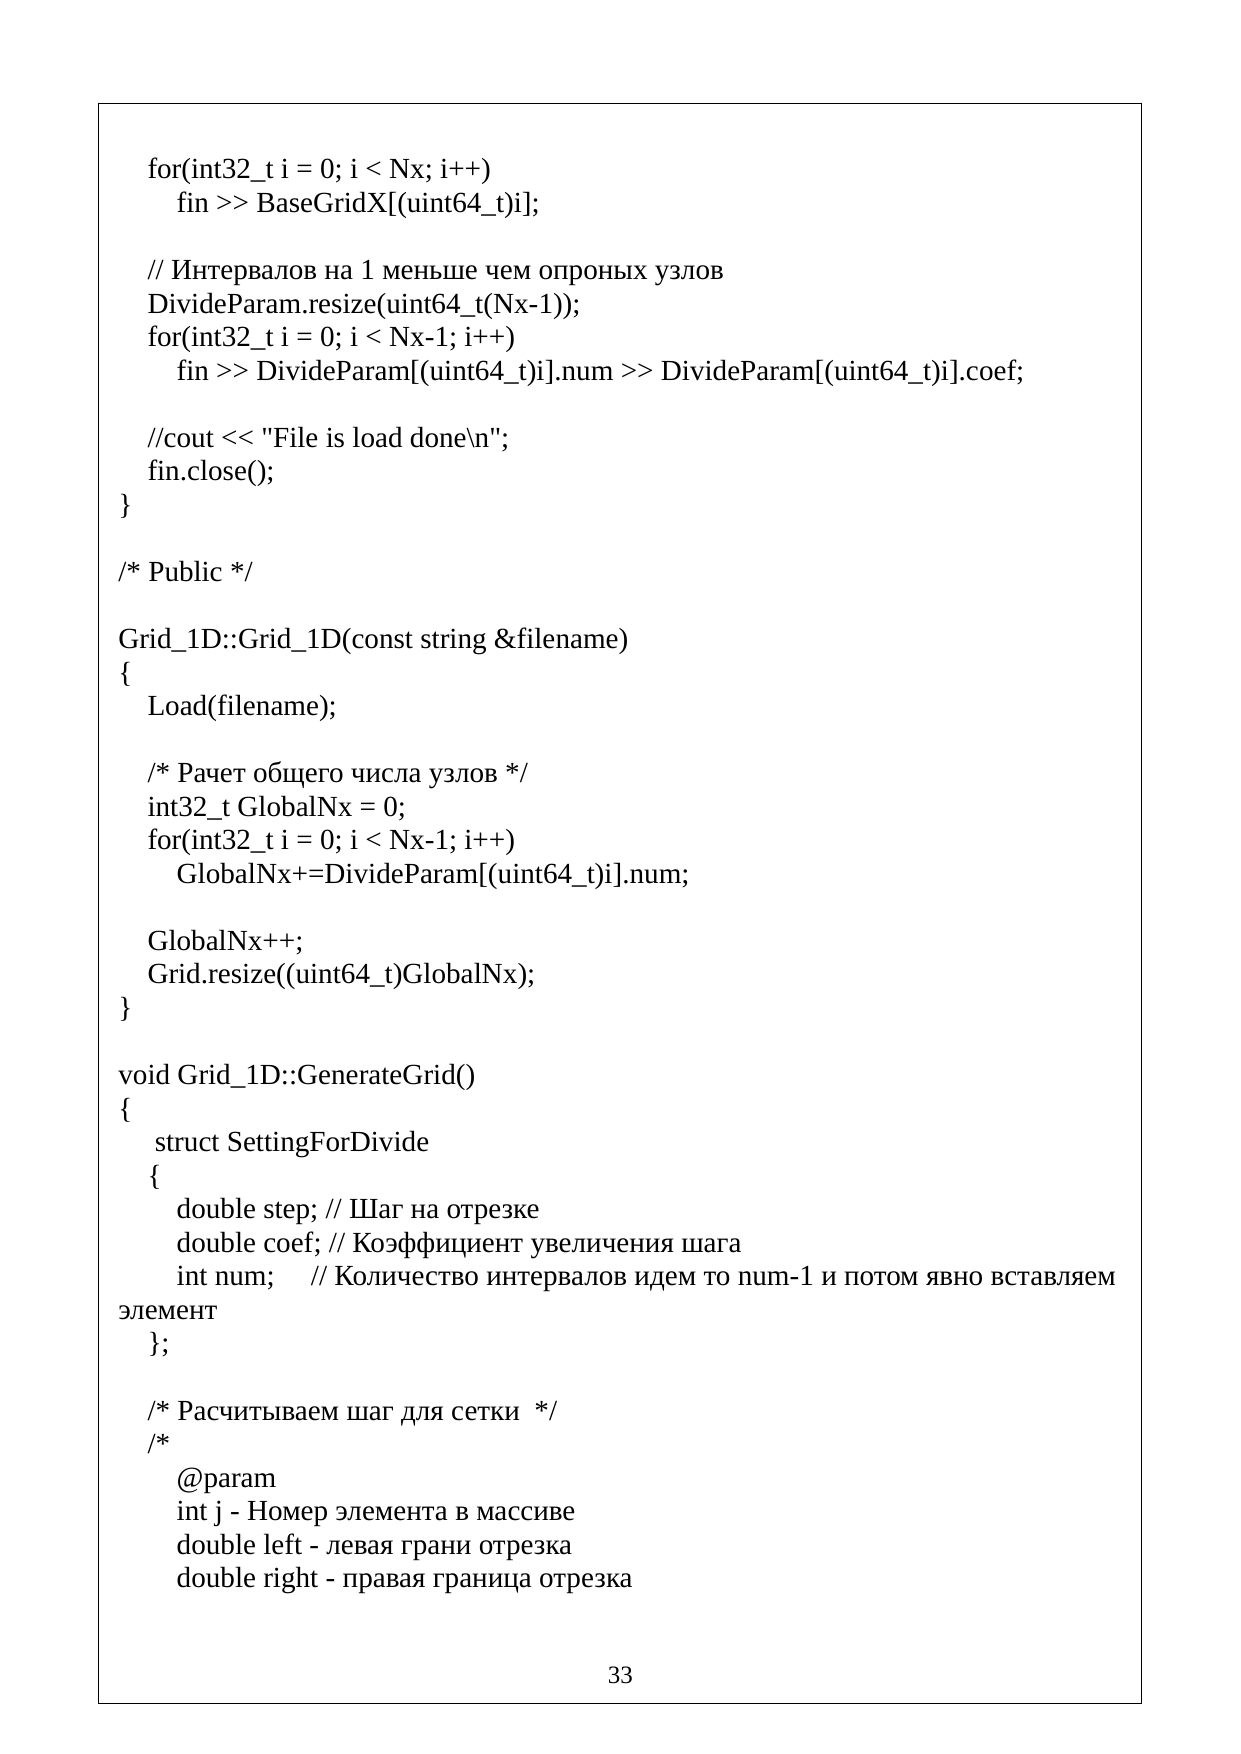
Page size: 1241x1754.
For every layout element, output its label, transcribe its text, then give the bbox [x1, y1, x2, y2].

text } [118, 990, 1122, 1024]
text void Grid_1D::GenerateGrid() [118, 1057, 1122, 1091]
text int32_t GlobalNx = 0; [118, 789, 1122, 822]
text GlobalNx+=DivideParam[(uint64_t)i].num; [118, 856, 1122, 889]
text Grid_1D::Grid_1D(const string &filename) [118, 621, 1122, 655]
text for(int32_t i = 0; i < Nx-1; i++) [118, 319, 1122, 353]
text double step; // Шаг на отрезке [118, 1191, 1122, 1225]
text double coef; // Коэффициент увеличения шага [118, 1225, 1122, 1258]
text Load(filename); [118, 688, 1122, 722]
text for(int32_t i = 0; i < Nx-1; i++) [118, 822, 1122, 856]
text for(int32_t i = 0; i < Nx; i++) [118, 152, 1122, 185]
text /* [118, 1426, 1122, 1460]
text double left - левая грани отрезка [118, 1527, 1122, 1560]
text /* Public */ [118, 554, 1122, 588]
text } [118, 487, 1122, 521]
text { [118, 1158, 1122, 1191]
text fin >> DivideParam[(uint64_t)i].num >> DivideParam[(uint64_t)i].coef; [118, 353, 1122, 386]
text /* Рачет общего числа узлов */ [118, 755, 1122, 789]
text //cout << "File is load done\n"; [118, 420, 1122, 453]
text int num; // Количество интервалов идем то num-1 и потом явно вставляем элемент [118, 1258, 1122, 1326]
text { [118, 655, 1122, 688]
text int j - Номер элемента в массиве [118, 1493, 1122, 1527]
text struct SettingForDivide [118, 1124, 1122, 1158]
text fin >> BaseGridX[(uint64_t)i]; [118, 185, 1122, 219]
text DivideParam.resize(uint64_t(Nx-1)); [118, 286, 1122, 319]
text // Интервалов на 1 меньше чем опроных узлов [118, 252, 1122, 286]
text /* Расчитываем шаг для сетки */ [118, 1393, 1122, 1426]
text GlobalNx++; [118, 923, 1122, 957]
text fin.close(); [118, 453, 1122, 487]
text { [118, 1091, 1122, 1124]
text double right - правая граница отрезка [118, 1560, 1122, 1594]
text Grid.resize((uint64_t)GlobalNx); [118, 957, 1122, 990]
text }; [118, 1326, 1122, 1359]
text @param [118, 1460, 1122, 1493]
